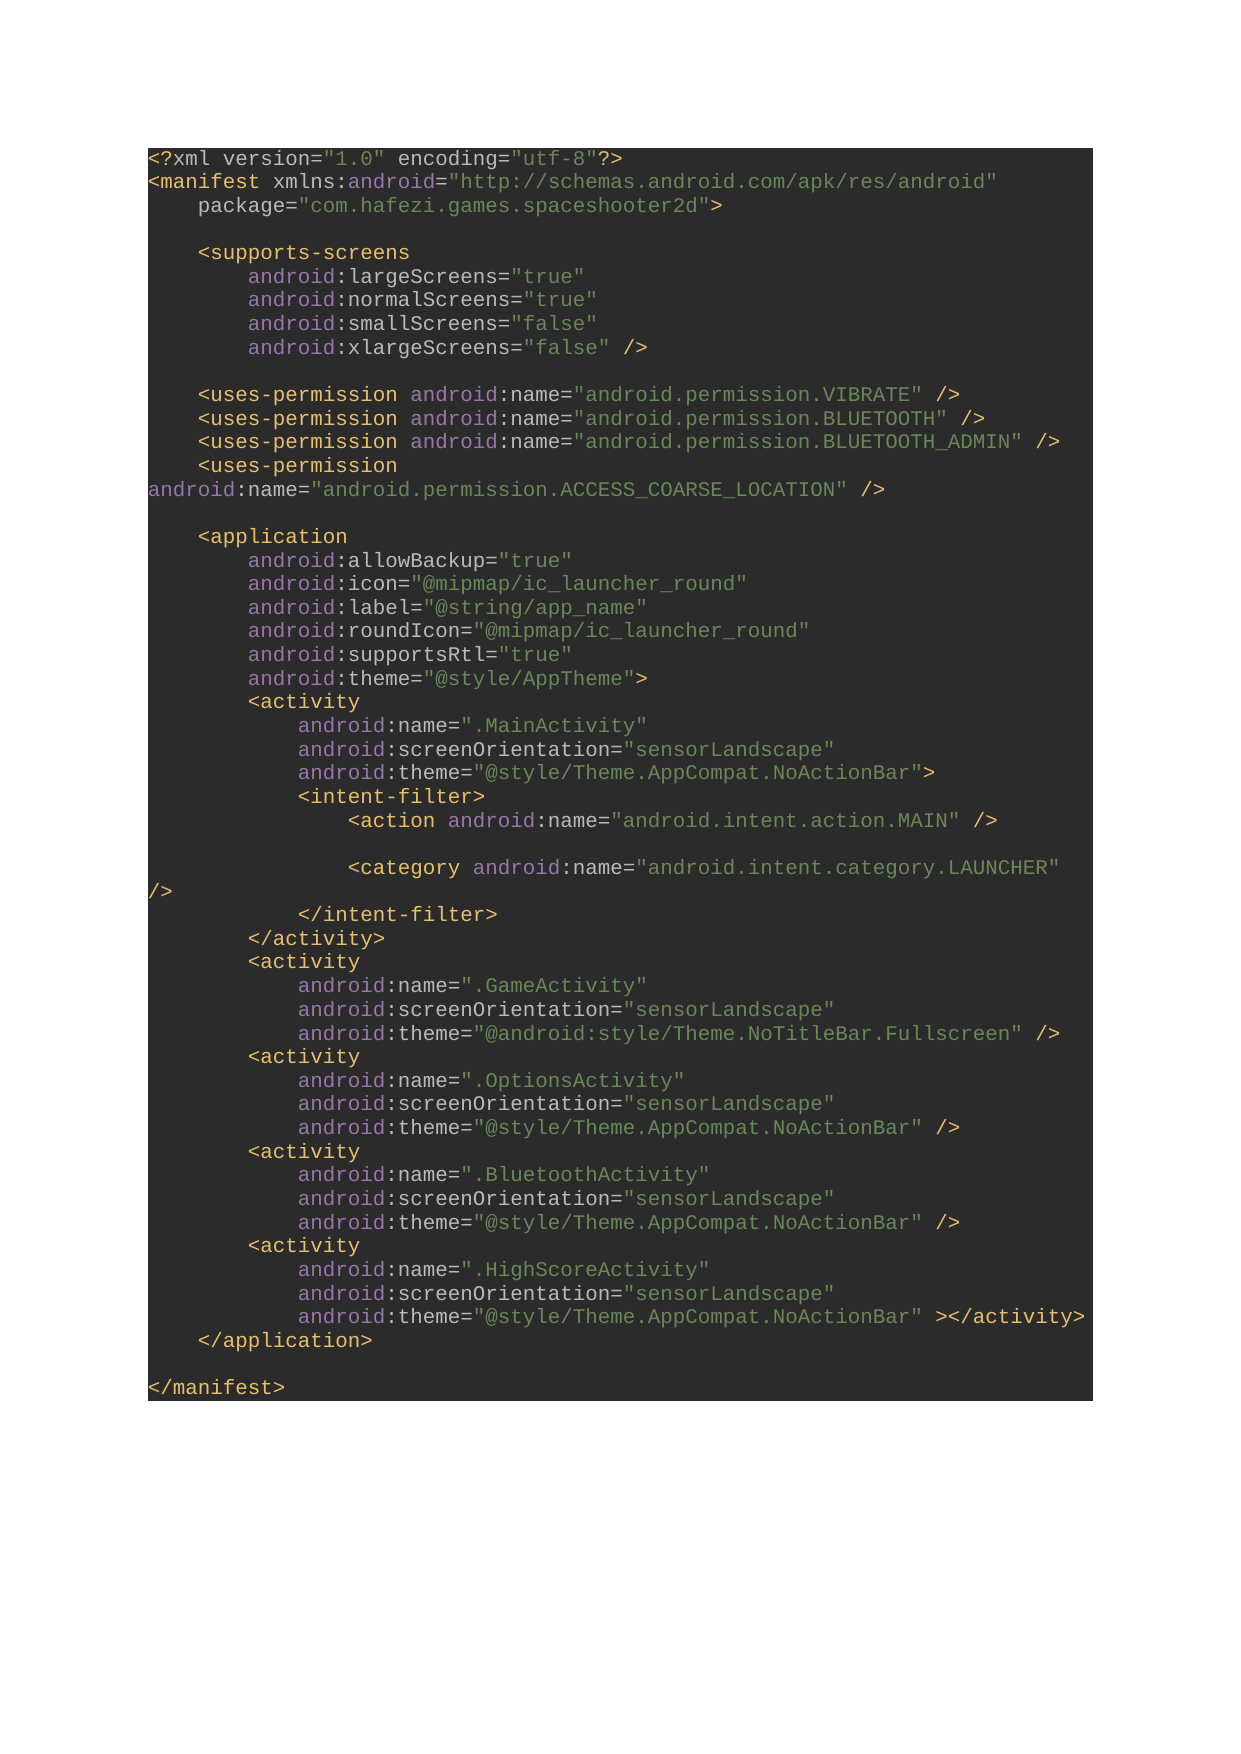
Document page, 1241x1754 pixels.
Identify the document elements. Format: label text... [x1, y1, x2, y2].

text <?xml version="1.0" encoding="utf-8"?> <manifest xmlns:android="http://schemas.android.com/apk/res/android" package="com.hafezi.games.spaceshooter2d"> <supports-screens android:largeScreens="true" android:normalScreens="true" android:smallScreens="false" android:xlargeScreens="false" /> <uses-permission android:name="android.permission.VIBRATE" /> <uses-permission android:name="android.permission.BLUETOOTH" /> <uses-permission android:name="android.permission.BLUETOOTH_ADMIN" /> <uses-permission android:name="android.permission.ACCESS_COARSE_LOCATION" /> <application android:allowBackup="true" android:icon="@mipmap/ic_launcher_round" android:label="@string/app_name" android:roundIcon="@mipmap/ic_launcher_round" android:supportsRtl="true" android:theme="@style/AppTheme"> <activity android:name=".MainActivity" android:screenOrientation="sensorLandscape" android:theme="@style/Theme.AppCompat.NoActionBar"> <intent-filter> <action android:name="android.intent.action.MAIN" /> <category android:name="android.intent.category.LAUNCHER" /> </intent-filter> </activity> <activity android:name=".GameActivity" android:screenOrientation="sensorLandscape" android:theme="@android:style/Theme.NoTitleBar.Fullscreen" /> <activity android:name=".OptionsActivity" android:screenOrientation="sensorLandscape" android:theme="@style/Theme.AppCompat.NoActionBar" /> <activity android:name=".BluetoothActivity" android:screenOrientation="sensorLandscape" android:theme="@style/Theme.AppCompat.NoActionBar" /> <activity android:name=".HighScoreActivity" android:screenOrientation="sensorLandscape" android:theme="@style/Theme.AppCompat.NoActionBar" ></activity> </application> </manifest> [148, 148, 1093, 1401]
